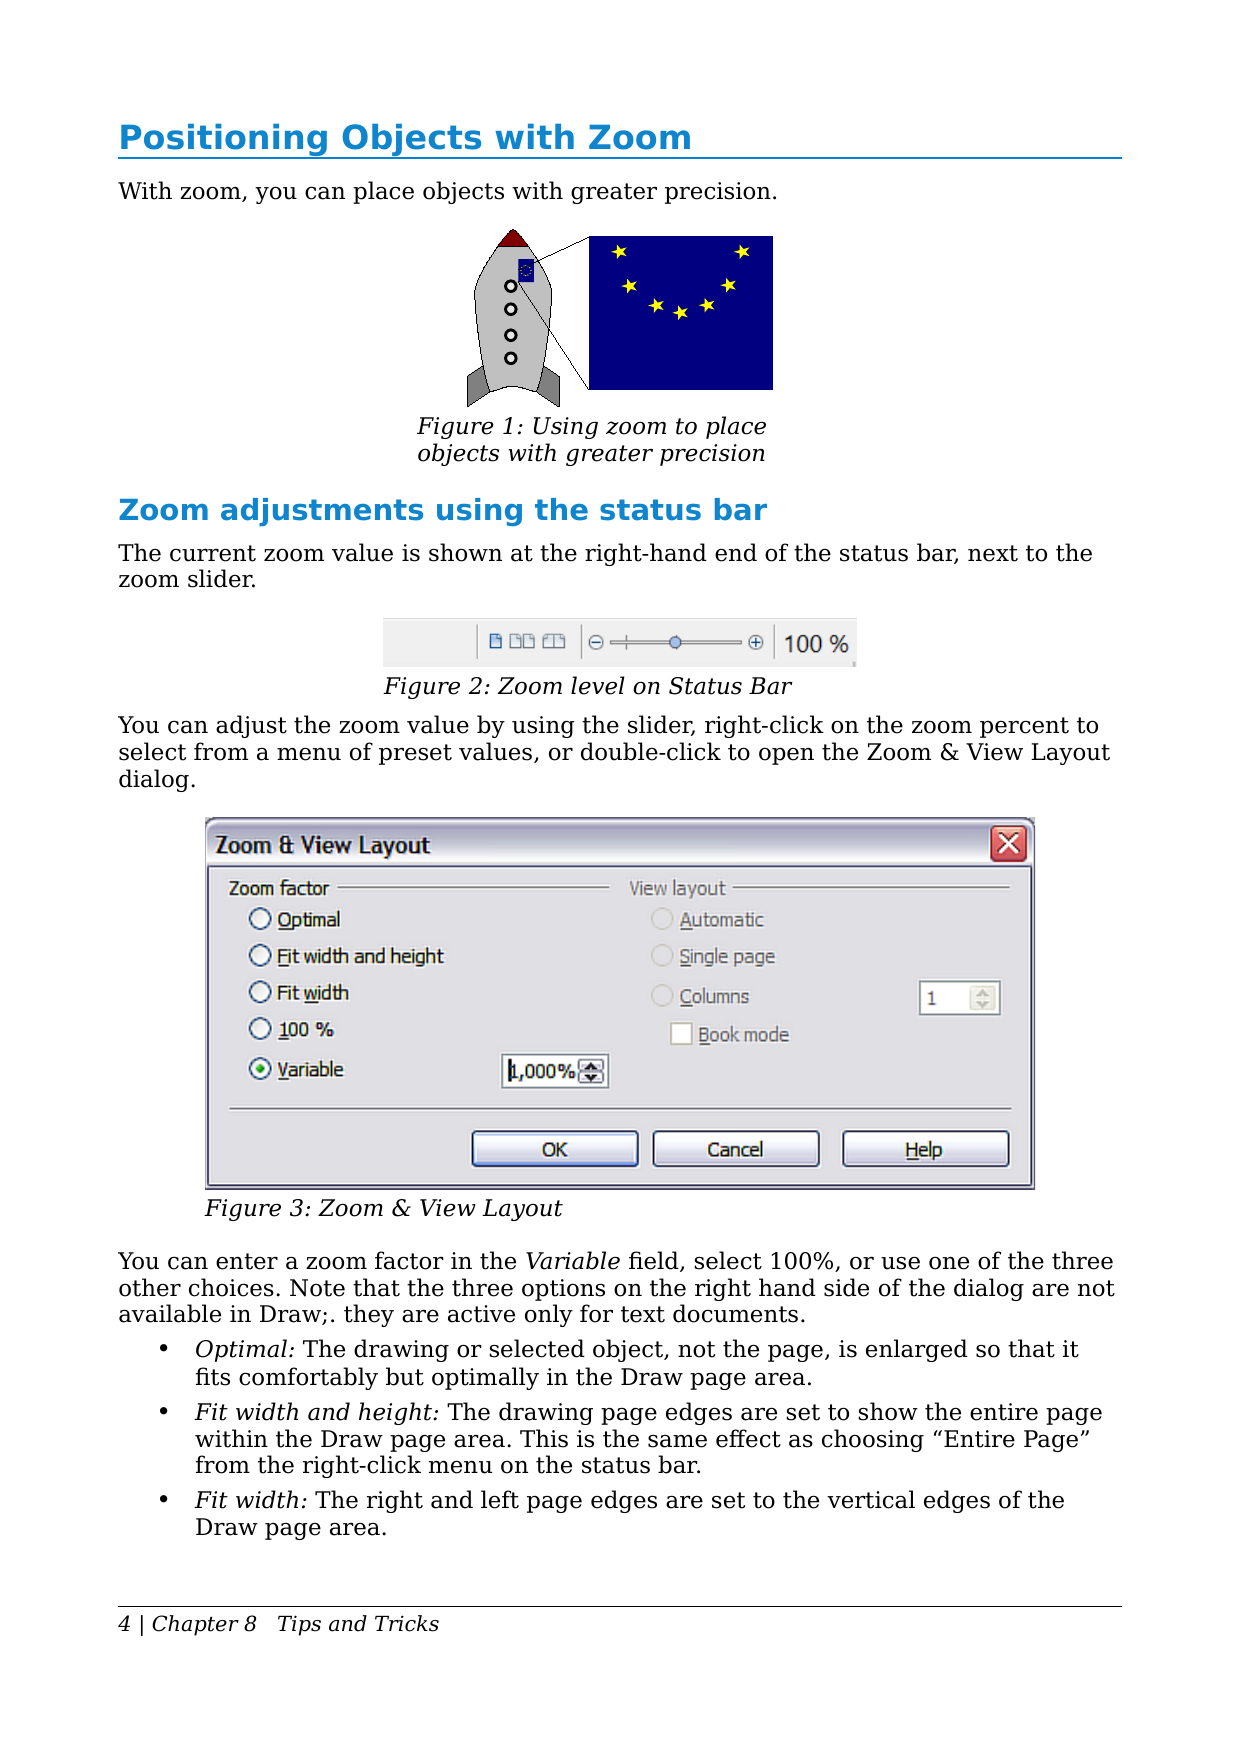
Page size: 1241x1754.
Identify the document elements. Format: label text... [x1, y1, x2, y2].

text Figure 2: Zoom level on Status Bar [384, 673, 856, 699]
text Figure 3: Zoom & View Layout [205, 1195, 1035, 1222]
list Optimal: The drawing or selected object, not the page, is enlarged so that it fits comfortably but optimally in the Draw page area. [156, 1334, 1122, 1390]
picture [205, 817, 1036, 1190]
list With zoom, you can place objects with greater precision. [118, 178, 1122, 204]
subtitle Positioning Objects with Zoom [118, 118, 1122, 157]
text You can adjust the zoom value by using the slider, right-click on the zoom percent to select from a menu of preset values, or double-click to open the Zoom & View Layout dialog. [118, 712, 1122, 792]
list Fit width and height: The drawing page edges are set to show the entire page within the Draw page area. This is the same effect as choosing “Entire Page” from the right-click menu on the status bar. [156, 1397, 1122, 1479]
text The current zoom value is shown at the right-hand end of the status bar, next to the zoom slider. [118, 540, 1122, 593]
list Fit width: The right and left page edges are set to the vertical edges of the Draw page area. [156, 1485, 1122, 1541]
picture [383, 618, 857, 667]
list Figure 1: Using zoom to place objects with greater precision [417, 413, 823, 467]
list You can enter a zoom factor in the Variable field, select 100%, or use one of the three other choices. Note that the three options on the right hand side of the dialog are not available in Draw;. they are active only for text documents. [118, 1248, 1122, 1328]
subtitle Zoom adjustments using the status bar [118, 493, 1122, 527]
